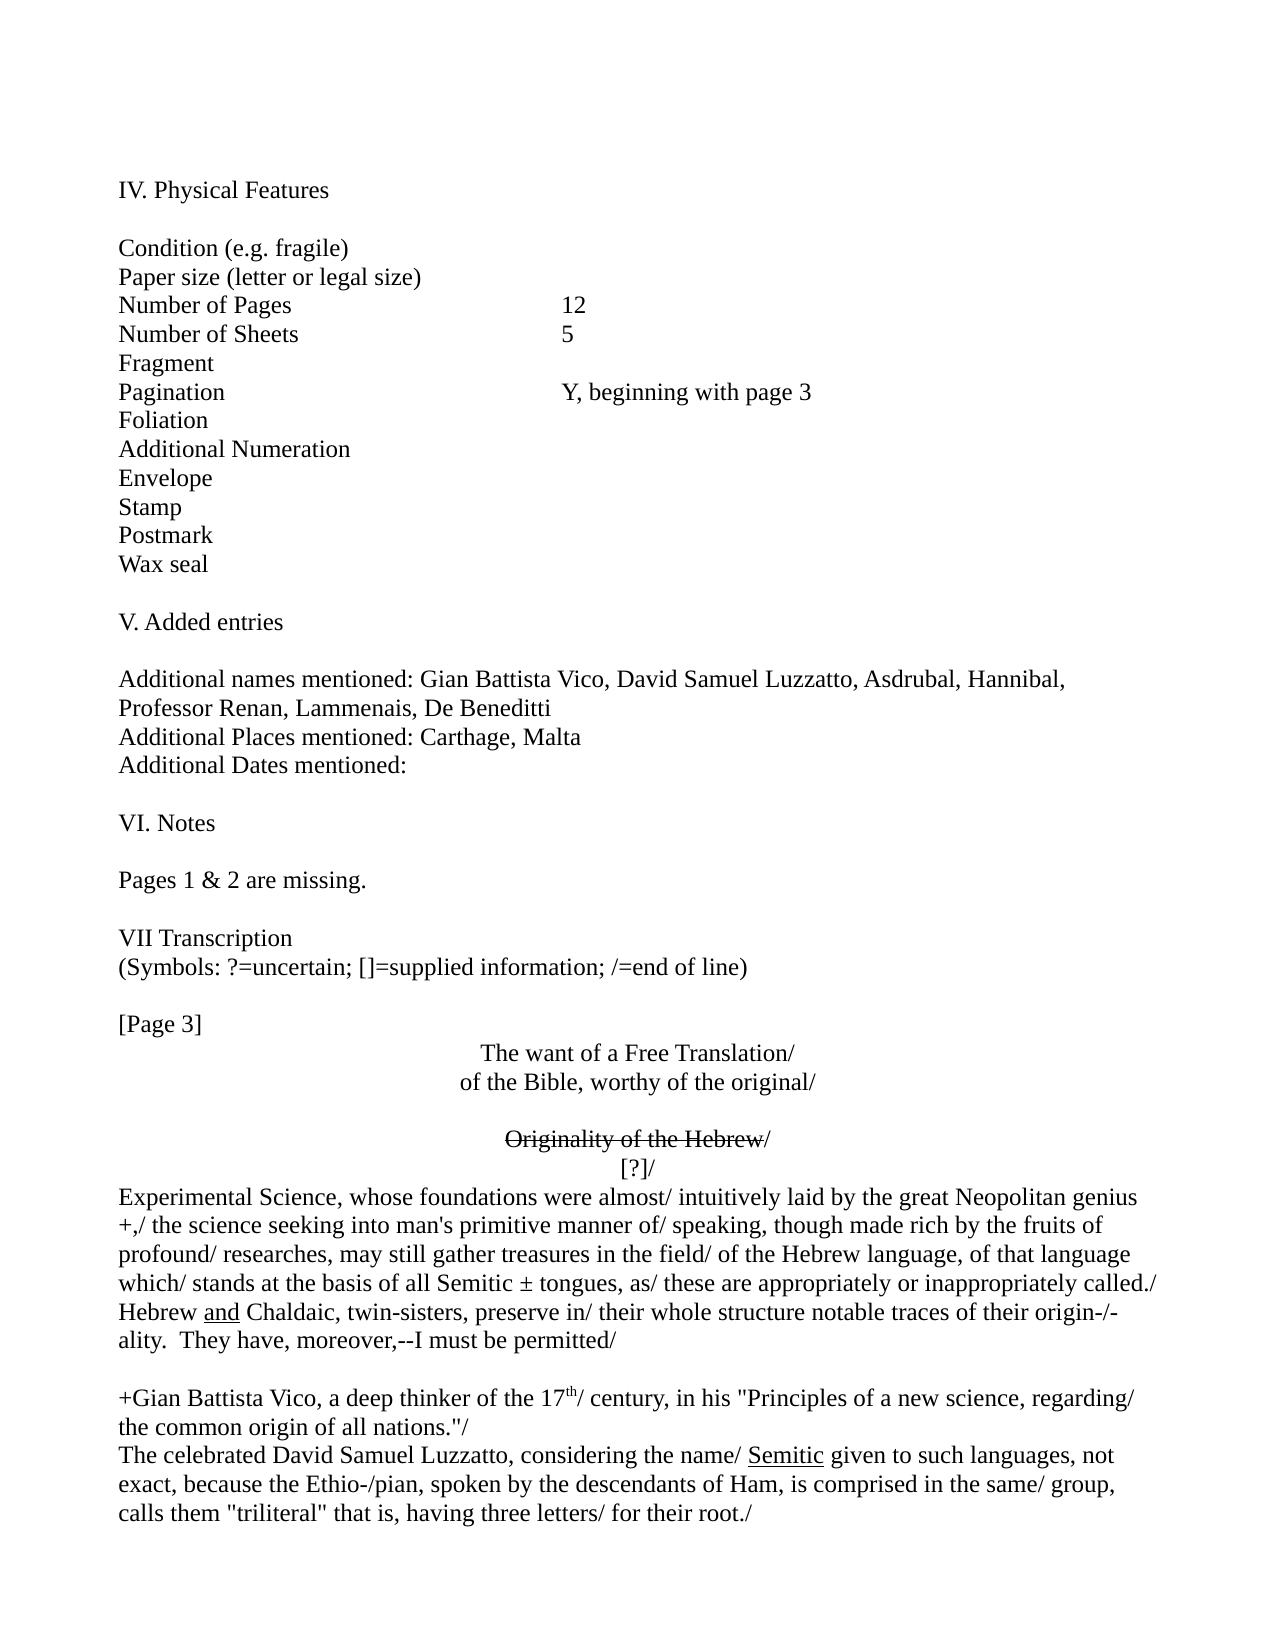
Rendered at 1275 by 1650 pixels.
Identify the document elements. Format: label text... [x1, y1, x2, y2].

text V. Added entries [118, 607, 1157, 636]
text Additional Places mentioned: Carthage, Malta [118, 722, 1157, 751]
text Number of Sheets 5 [118, 319, 1157, 348]
text Foliation [118, 406, 1157, 434]
text Condition (e.g. fragile) [118, 233, 1157, 262]
text Fragment [118, 348, 1157, 377]
text Envelope [118, 463, 1157, 492]
text Experimental Science, whose foundations were almost/ intuitively laid by the great Neopolitan genius +,/ the science seeking into man's primitive manner of/ speaking, though made rich by the fruits of profound/ researches, may still gather treasures in the field/ of the Hebrew language, of that language which/ stands at the basis of all Semitic ± tongues, as/ these are appropriately or inappropriately called./ Hebrew and Chaldaic, twin-sisters, preserve in/ their whole structure notable traces of their origin-/-ality. They have, moreover,--I must be permitted/ [118, 1182, 1157, 1354]
text Paper size (letter or legal size) [118, 262, 1157, 291]
text Pages 1 & 2 are missing. [118, 866, 1157, 894]
text Pagination Y, beginning with page 3 [118, 377, 1157, 406]
text [Page 3] [118, 1009, 1157, 1038]
text Wax seal [118, 549, 1157, 578]
text Originality of the Hebrew/ [118, 1124, 1157, 1153]
text Additional Numeration [118, 434, 1157, 463]
text of the Bible, worthy of the original/ [118, 1067, 1157, 1096]
text VI. Notes [118, 808, 1157, 837]
text (Symbols: ?=uncertain; []=supplied information; /=end of line) [118, 952, 1157, 981]
text Number of Pages 12 [118, 291, 1157, 319]
text VII Transcription [118, 923, 1157, 952]
text +Gian Battista Vico, a deep thinker of the 17th/ century, in his "Principles of a new science, regarding/ the common origin of all nations."/ [118, 1383, 1157, 1441]
text Additional names mentioned: Gian Battista Vico, David Samuel Luzzatto, Asdrubal, Hannibal, Professor Renan, Lammenais, De Beneditti [118, 664, 1157, 722]
text Stamp [118, 492, 1157, 521]
text IV. Physical Features [118, 176, 1157, 204]
text The celebrated David Samuel Luzzatto, considering the name/ Semitic given to such languages, not exact, because the Ethio-/pian, spoken by the descendants of Ham, is comprised in the same/ group, calls them "triliteral" that is, having three letters/ for their root./ [118, 1441, 1157, 1527]
text Additional Dates mentioned: [118, 751, 1157, 779]
text [?]/ [118, 1153, 1157, 1182]
text The want of a Free Translation/ [118, 1038, 1157, 1067]
text Postma rk [118, 521, 1157, 549]
